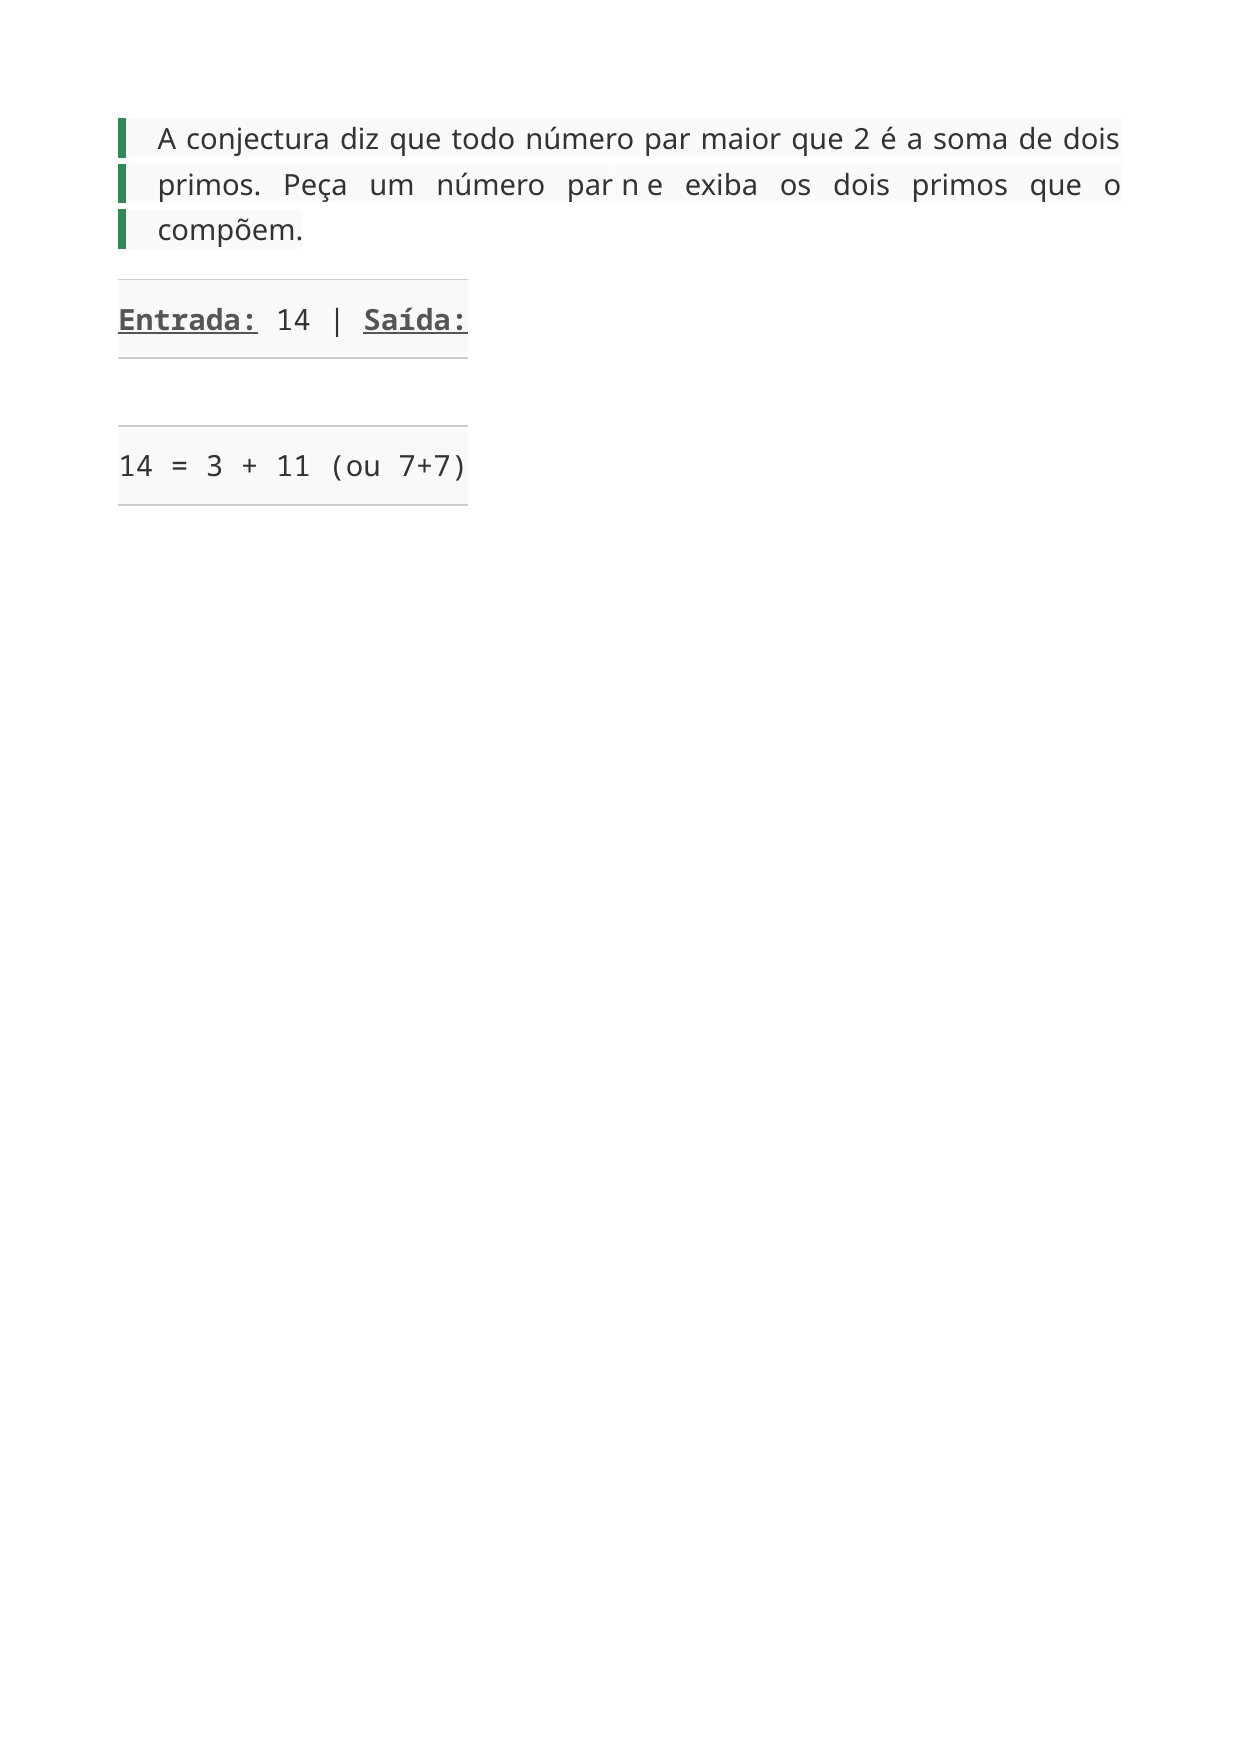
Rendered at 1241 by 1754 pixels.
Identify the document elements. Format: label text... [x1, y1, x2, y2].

text 14 = 3 + 11 (ou 7+7) [118, 425, 1122, 506]
text Entrada: 14 | Saída: [118, 278, 1122, 359]
text A conjectura diz que todo número par maior que 2 é a soma de dois primos. Peça um número par n e exiba os dois primos que o compõem. [118, 118, 1122, 249]
